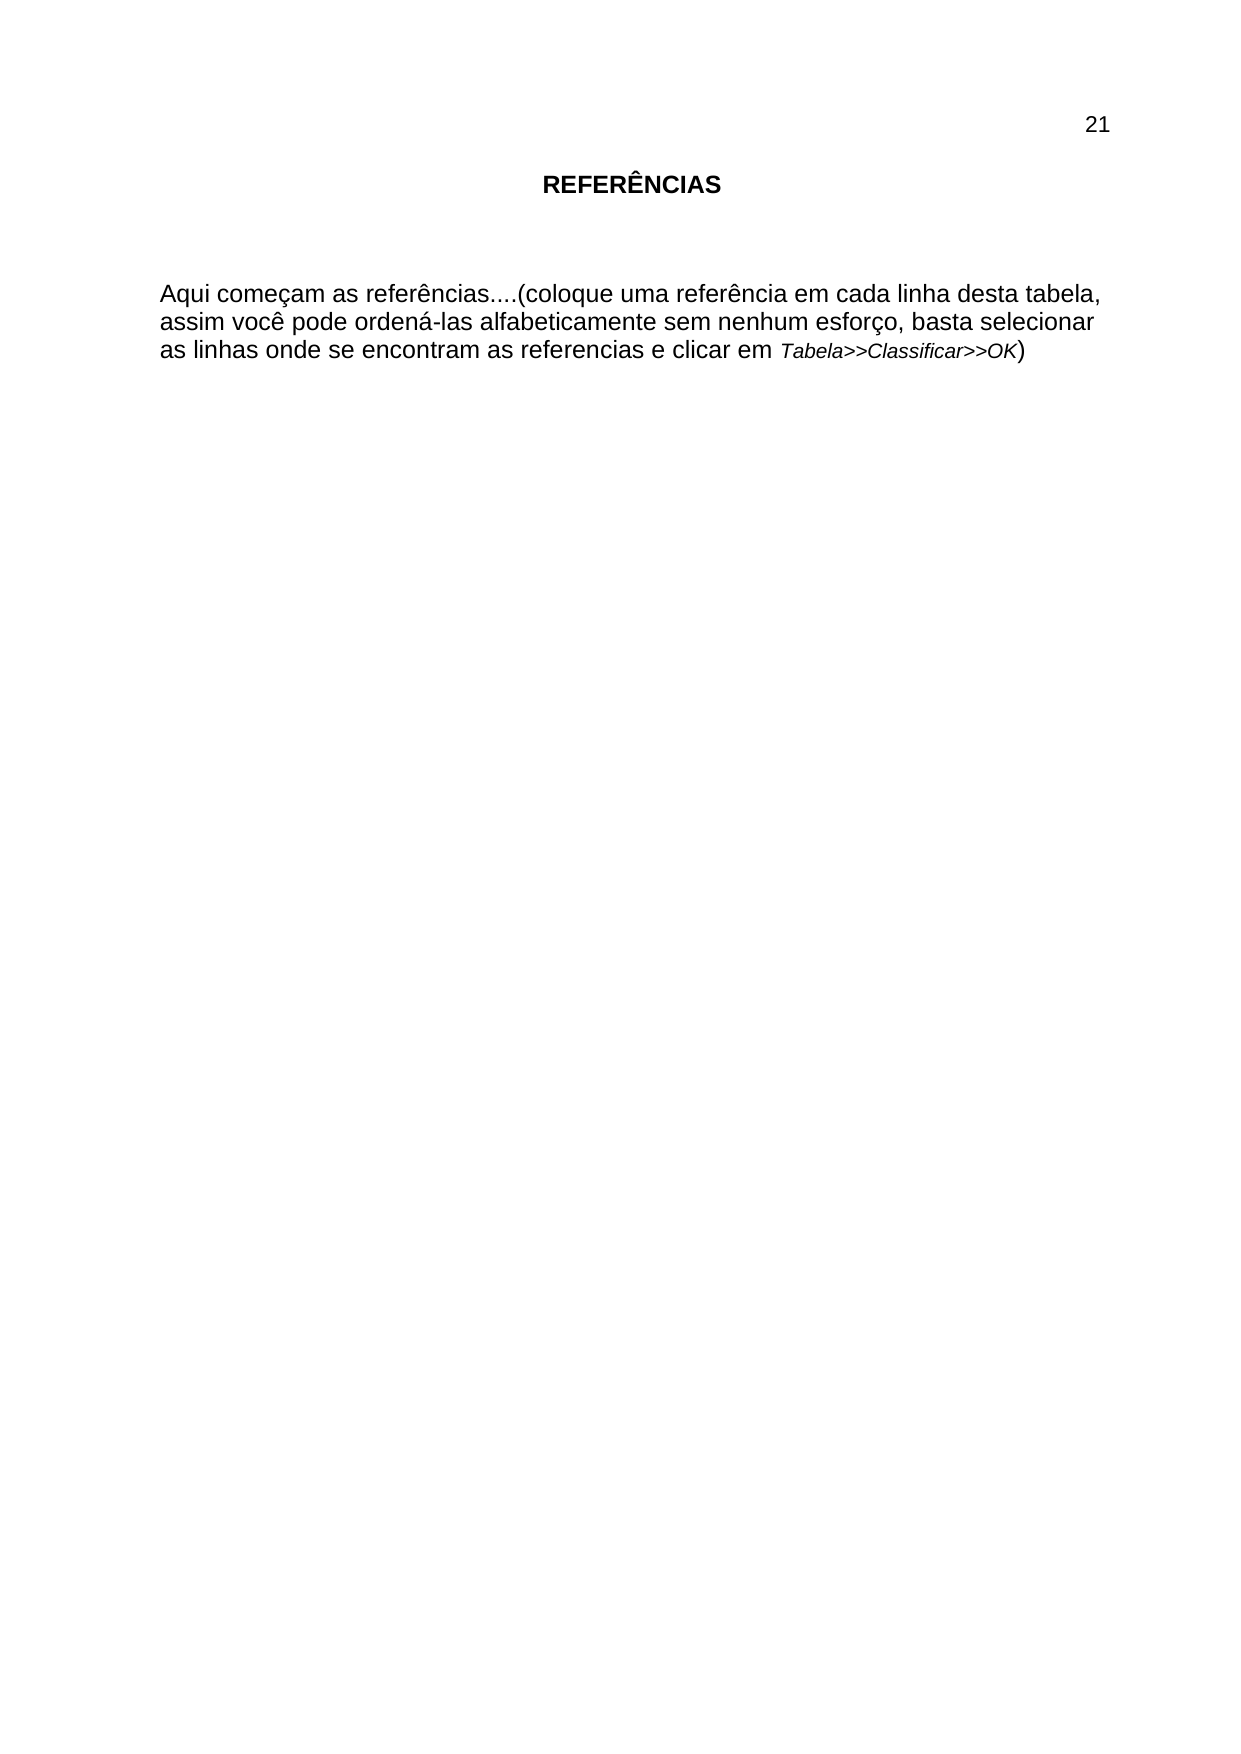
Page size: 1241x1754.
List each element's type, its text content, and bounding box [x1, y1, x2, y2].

table_cell [154, 679, 1110, 766]
table_cell [154, 766, 1110, 853]
table_header Aqui começam as referências....(coloque uma referência em cada linha desta tabela, assim você pode ordená-las alfabeticamente sem nenhum esforço, basta selecionar as linhas onde se encontram as referencias e clicar em Tabela>>Classificar>>OK) [154, 274, 1110, 417]
table_cell [154, 417, 1110, 504]
text REFERÊNCIAS [153, 171, 1110, 199]
table_cell [154, 591, 1110, 678]
table_cell [154, 504, 1110, 591]
